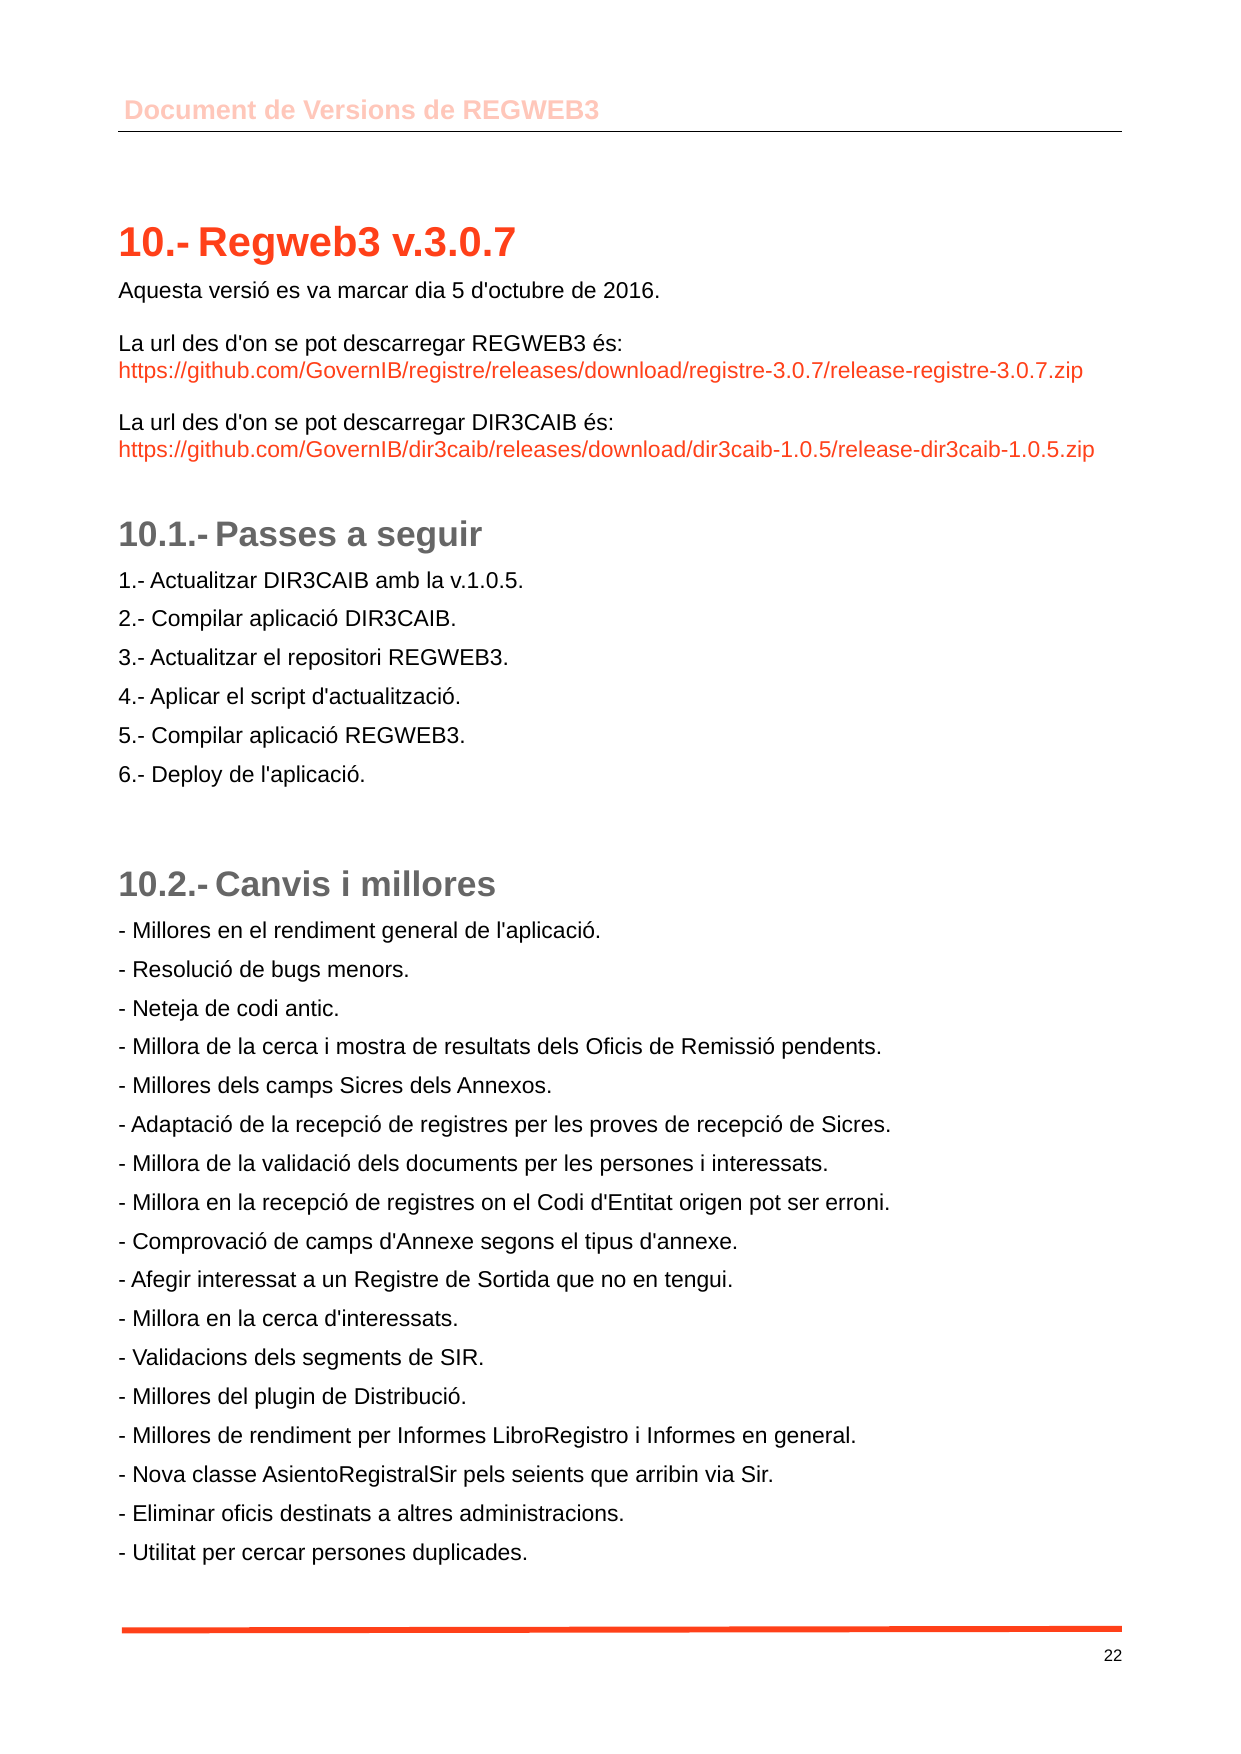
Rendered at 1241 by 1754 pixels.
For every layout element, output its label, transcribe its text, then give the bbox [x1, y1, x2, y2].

text - Millores del plugin de Distribució. [118, 1383, 1122, 1409]
text - Millores dels camps Sicres dels Annexos. [118, 1072, 1122, 1098]
text https://github.com/GovernIB/registre/releases/download/registre-3.0.7/release-registre-3.0.7.zip [118, 357, 1122, 383]
text 3.- Actualitzar el repositori REGWEB3. [118, 644, 1122, 671]
text 2.- Compilar aplicació DIR3CAIB. [118, 605, 1122, 632]
text - Neteja de codi antic. [118, 994, 1122, 1021]
text - Comprovació de camps d'Annexe segons el tipus d'annexe. [118, 1228, 1122, 1254]
text La url des d'on se pot descarregar REGWEB3 és: [118, 330, 1122, 357]
text Aquesta versió es va marcar dia 5 d'octubre de 2016. [118, 277, 1122, 304]
text - Validacions dels segments de SIR. [118, 1344, 1122, 1371]
text - Utilitat per cercar persones duplicades. [118, 1538, 1122, 1565]
text 1.- Actualitzar DIR3CAIB amb la v.1.0.5. [118, 567, 1122, 593]
subtitle Canvis i millores [118, 863, 1122, 904]
subtitle Passes a seguir [118, 513, 1122, 554]
text - Millores en el rendiment general de l'aplicació. [118, 917, 1122, 943]
text 4.- Aplicar el script d'actualització. [118, 683, 1122, 709]
text - Nova classe AsientoRegistralSir pels seients que arribin via Sir. [118, 1461, 1122, 1487]
text - Resolució de bugs menors. [118, 956, 1122, 982]
text - Eliminar oficis destinats a altres administracions. [118, 1499, 1122, 1526]
text - Millores de rendiment per Informes LibroRegistro i Informes en general. [118, 1422, 1122, 1448]
text La url des d'on se pot descarregar DIR3CAIB és: [118, 409, 1122, 436]
text 5.- Compilar aplicació REGWEB3. [118, 722, 1122, 748]
text - Millora de la cerca i mostra de resultats dels Oficis de Remissió pendents. [118, 1033, 1122, 1060]
text https://github.com/GovernIB/dir3caib/releases/download/dir3caib-1.0.5/release-dir3caib-1.0.5.zip [118, 436, 1122, 462]
subtitle Regweb3 v.3.0.7 [118, 217, 1122, 265]
text - Millora en la recepció de registres on el Codi d'Entitat origen pot ser erroni. [118, 1189, 1122, 1215]
text 6.- Deploy de l'aplicació. [118, 761, 1122, 787]
text - Millora en la cerca d'interessats. [118, 1305, 1122, 1332]
text - Adaptació de la recepció de registres per les proves de recepció de Sicres. [118, 1111, 1122, 1137]
text - Afegir interessat a un Registre de Sortida que no en tengui. [118, 1266, 1122, 1293]
text - Millora de la validació dels documents per les persones i interessats. [118, 1150, 1122, 1176]
